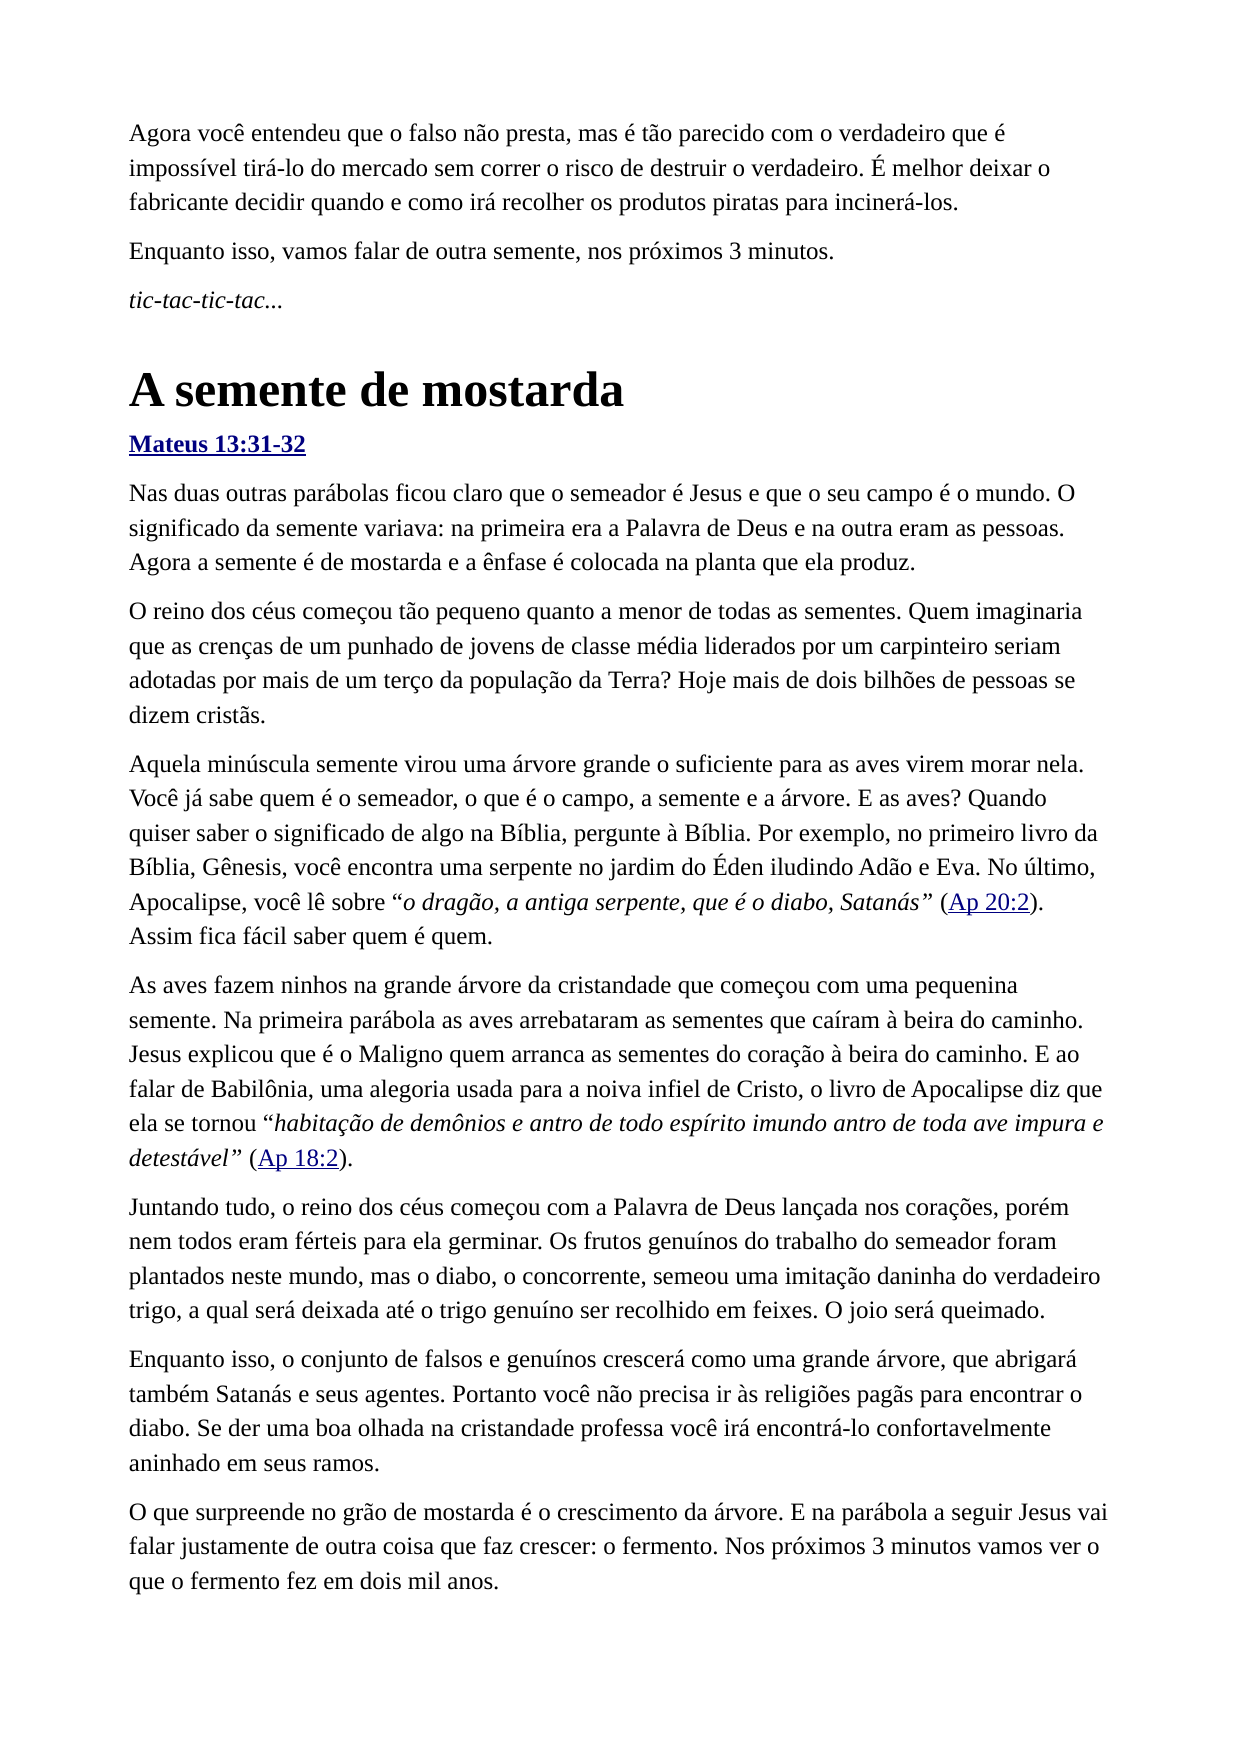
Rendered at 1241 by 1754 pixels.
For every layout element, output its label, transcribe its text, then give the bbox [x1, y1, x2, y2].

text Juntando tudo, o reino dos céus começou com a Palavra de Deus lançada nos corações, porém nem todos eram férteis para ela germinar. Os frutos genuínos do trabalho do semeador foram plantados neste mundo, mas o diabo, o concorrente, semeou uma imitação daninha do verdadeiro trigo, a qual será deixada até o trigo genuíno ser recolhido em feixes. O joio será queimado. [129, 1192, 1111, 1324]
text Enquanto isso, o conjunto de falsos e genuínos crescerá como uma grande árvore, que abrigará também Satanás e seus agentes. Portanto você não precisa ir às religiões pagãs para encontrar o diabo. Se der uma boa olhada na cristandade professa você irá encontrá-lo confortavelmente aninhado em seus ramos. [129, 1344, 1111, 1476]
text O que surpreende no grão de mostarda é o crescimento da árvore. E na parábola a seguir Jesus vai falar justamente de outra coisa que faz crescer: o fermento. Nos próximos 3 minutos vamos ver o que o fermento fez em dois mil anos. [129, 1497, 1111, 1594]
text Enquanto isso, vamos falar de outra semente, nos próximos 3 minutos. [129, 236, 1111, 265]
text Agora você entendeu que o falso não presta, mas é tão parecido com o verdadeiro que é impossível tirá-lo do mercado sem correr o risco de destruir o verdadeiro. É melhor deixar o fabricante decidir quando e como irá recolher os produtos piratas para incinerá-los. [129, 118, 1111, 216]
text Mateus 13:31-32 [129, 429, 1111, 458]
text Nas duas outras parábolas ficou claro que o semeador é Jesus e que o seu campo é o mundo. O significado da semente variava: na primeira era a Palavra de Deus e na outra eram as pessoas. Agora a semente é de mostarda e a ênfase é colocada na planta que ela produz. [129, 478, 1111, 576]
text Aquela minúscula semente virou uma árvore grande o suficiente para as aves virem morar nela. Você já sabe quem é o semeador, o que é o campo, a semente e a árvore. E as aves? Quando quiser saber o significado de algo na Bíblia, pergunte à Bíblia. Por exemplo, no primeiro livro da Bíblia, Gênesis, você encontra uma serpente no jardim do Éden iludindo Adão e Eva. No último, Apocalipse, você lê sobre “o dragão, a antiga serpente, que é o diabo, Satanás” (Ap 20:2). Assim fica fácil saber quem é quem. [129, 749, 1111, 950]
subtitle A semente de mostarda [129, 359, 1111, 417]
text O reino dos céus começou tão pequeno quanto a menor de todas as sementes. Quem imaginaria que as crenças de um punhado de jovens de classe média liderados por um carpinteiro seriam adotadas por mais de um terço da população da Terra? Hoje mais de dois bilhões de pessoas se dizem cristãs. [129, 596, 1111, 728]
text As aves fazem ninhos na grande árvore da cristandade que começou com uma pequenina semente. Na primeira parábola as aves arrebataram as sementes que caíram à beira do caminho. Jesus explicou que é o Maligno quem arranca as sementes do coração à beira do caminho. E ao falar de Babilônia, uma alegoria usada para a noiva infiel de Cristo, o livro de Apocalipse diz que ela se tornou “habitação de demônios e antro de todo espírito imundo antro de toda ave impura e detestável” (Ap 18:2). [129, 970, 1111, 1171]
text tic-tac-tic-tac... [129, 285, 1111, 314]
